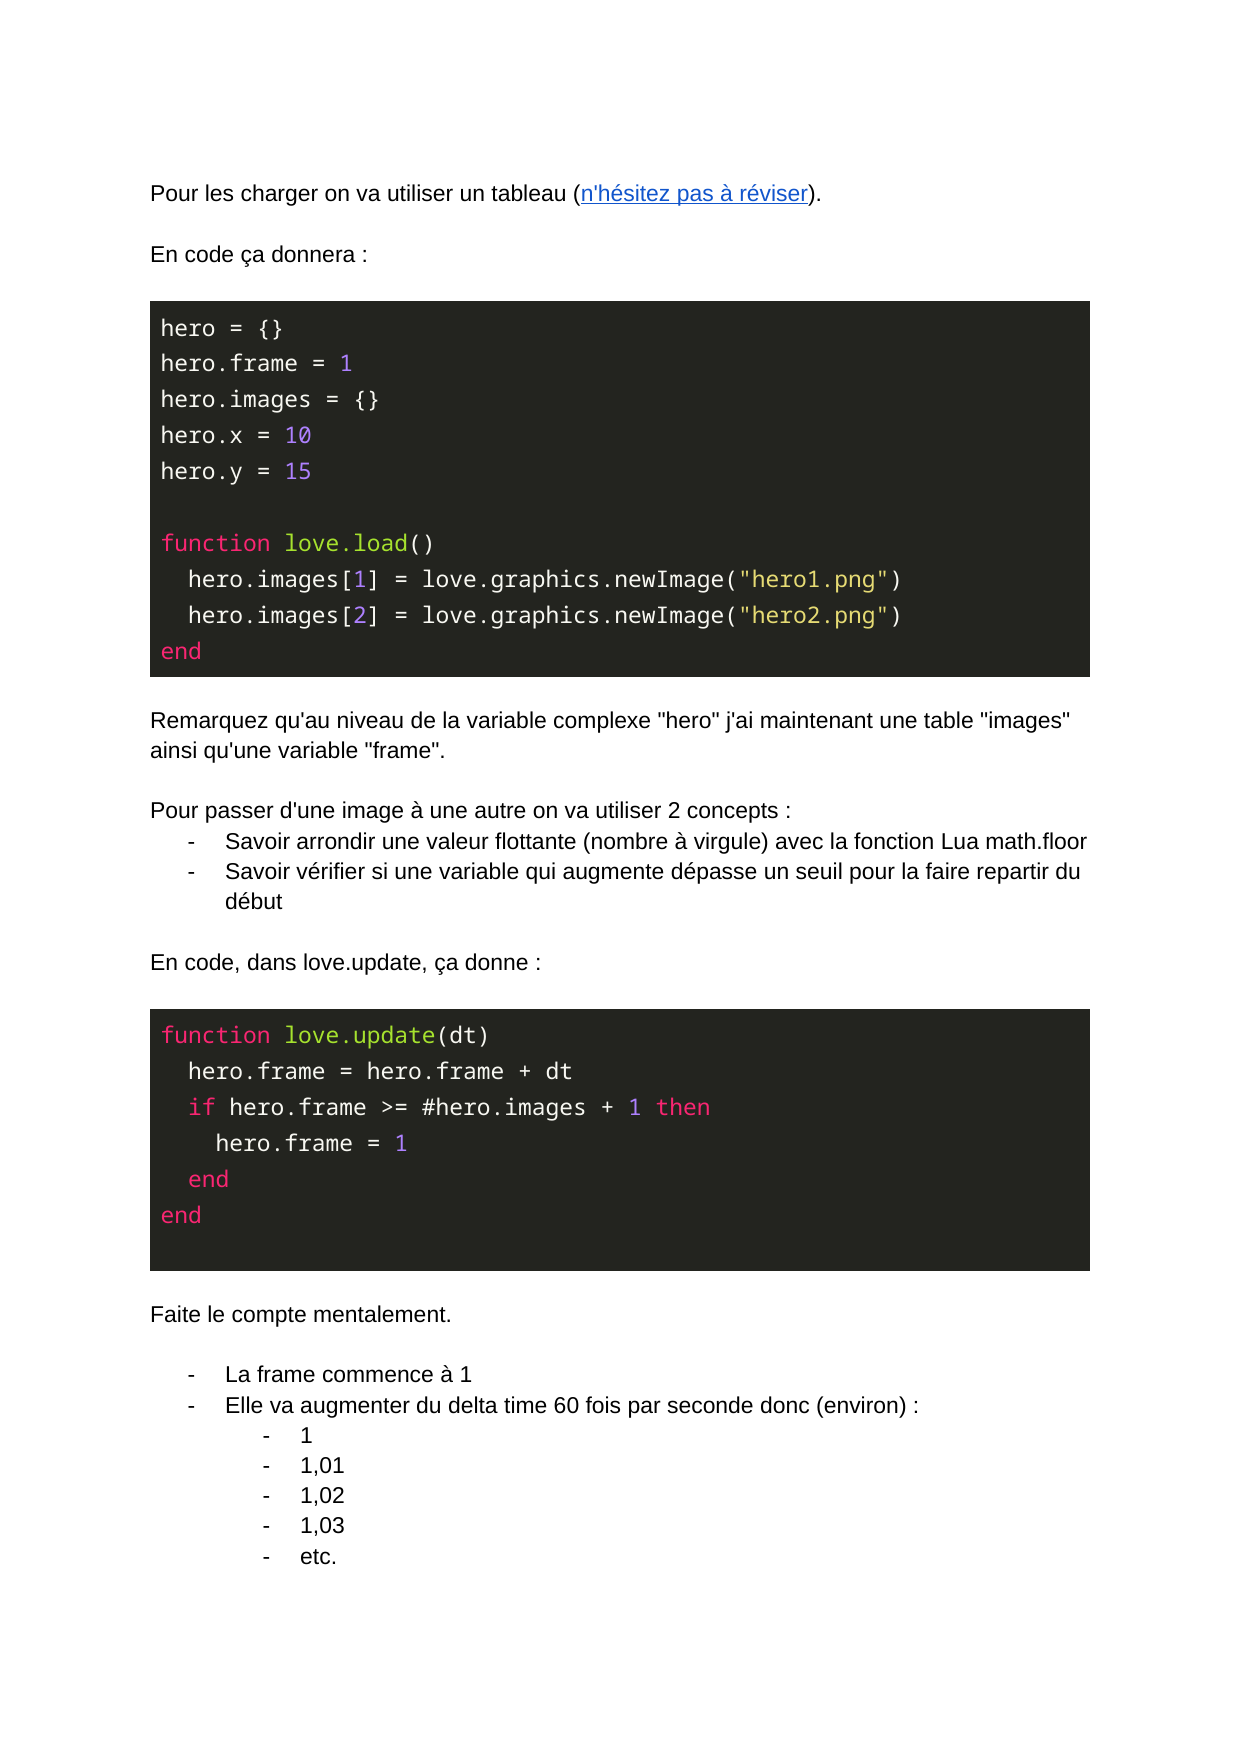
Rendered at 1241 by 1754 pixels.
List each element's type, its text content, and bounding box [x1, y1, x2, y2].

text En code, dans love.update, ça donne : [150, 948, 1090, 975]
list 1,03 [262, 1512, 1090, 1539]
text Pour les charger on va utiliser un tableau (n'hésitez pas à réviser). [150, 180, 1090, 207]
list 1,01 [262, 1452, 1090, 1478]
text Pour passer d'une image à une autre on va utiliser 2 concepts : [150, 797, 1090, 824]
text Faite le compte mentalement. [150, 1301, 1090, 1327]
text En code ça donnera : [150, 241, 1090, 267]
list Savoir vérifier si une variable qui augmente dépasse un seuil pour la faire repartir du début [187, 858, 1090, 914]
list 1,02 [262, 1482, 1090, 1509]
list Elle va augmenter du delta time 60 fois par seconde donc (environ) : [187, 1392, 1090, 1418]
text Remarquez qu'au niveau de la variable complexe "hero" j'ai maintenant une table "images" ainsi qu'une variable "frame". [150, 707, 1090, 763]
table_header hero = {} hero.frame = 1 hero.images = {} hero.x = 10 hero.y = 15 function love.load() hero.images[1] = love.graphics.newImage("hero1.png") hero.images[2] = love.graphics.newImage("hero2.png") end [150, 301, 1090, 677]
list La frame commence à 1 [187, 1361, 1090, 1388]
list Savoir arrondir une valeur flottante (nombre à virgule) avec la fonction Lua math.floor [187, 828, 1090, 854]
table_header function love.update(dt) hero.frame = hero.frame + dt if hero.frame >= #hero.images + 1 then hero.frame = 1 end end [150, 1009, 1090, 1271]
list etc. [262, 1543, 1090, 1569]
list 1 [262, 1422, 1090, 1448]
